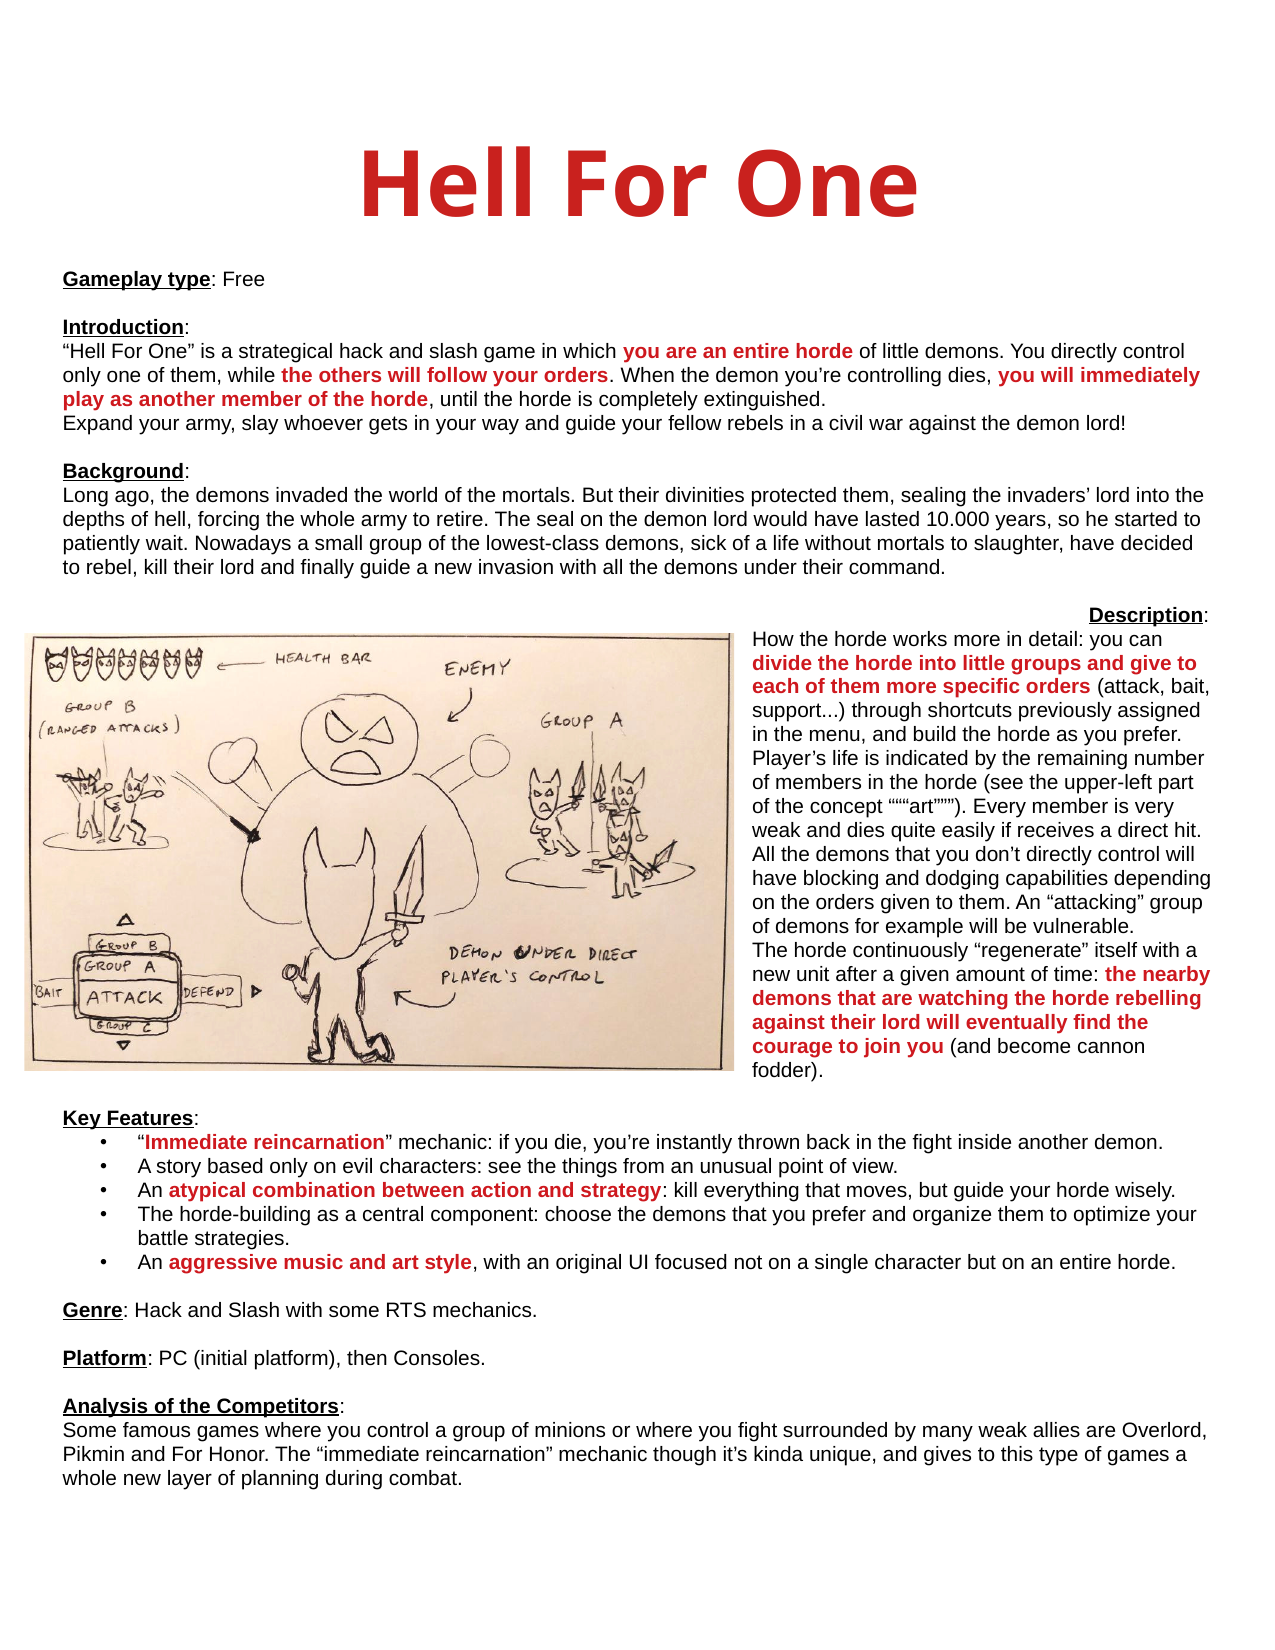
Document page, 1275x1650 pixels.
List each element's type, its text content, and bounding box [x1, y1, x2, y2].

list The horde-building as a central component: choose the demons that you prefer and organize them to optimize your battle strategies. [100, 1202, 1214, 1250]
text Introduction: [62, 315, 1214, 339]
picture [24, 633, 735, 1071]
text Genre: Hack and Slash with some RTS mechanics. [62, 1298, 1214, 1322]
list An aggressive music and art style, with an original UI focused not on a single character but on an entire horde. [100, 1250, 1214, 1274]
text Gameplay type: Free [62, 267, 1214, 291]
text Platform: PC (initial platform), then Consoles. [62, 1346, 1214, 1369]
text Some famous games where you control a group of minions or where you fight surrounded by many weak allies are Overlord, Pikmin and For Honor. The “immediate reincarnation” mechanic though it’s kinda unique, and gives to this type of games a whole new layer of planning during combat. [62, 1417, 1214, 1489]
text Expand your army, slay whoever gets in your way and guide your fellow rebels in a civil war against the demon lord! [62, 411, 1214, 435]
text “Hell For One” is a strategical hack and slash game in which you are an entire horde of little demons. You directly control only one of them, while the others will follow your orders. When the demon you’re controlling dies, you will immediately play as another member of the horde, until the horde is completely extinguished. [62, 339, 1214, 411]
list A story based only on evil characters: see the things from an unusual point of view. [100, 1153, 1214, 1178]
list “Immediate reincarnation” mechanic: if you die, you’re instantly thrown back in the fight inside another demon. [100, 1129, 1214, 1153]
text Long ago, the demons invaded the world of the mortals. But their divinities protected them, sealing the invaders’ lord into the depths of hell, forcing the whole army to retire. The seal on the demon lord would have lasted 10.000 years, so he started to patiently wait. Nowadays a small group of the lowest-class demons, sick of a life without mortals to slaughter, have decided to rebel, kill their lord and finally guide a new invasion with all the demons under their command. [62, 483, 1214, 578]
text Description: [62, 602, 1214, 626]
list An atypical combination between action and strategy: kill everything that moves, but guide your horde wisely. [100, 1178, 1214, 1202]
text Background: [62, 459, 1214, 483]
text Key Features: [62, 1106, 1214, 1129]
text How the horde works more in detail: you can divide the horde into little groups and give to each of them more specific orders (attack, bait, support...) through shortcuts previously assigned in the menu, and build the horde as you prefer. [24, 626, 1214, 1088]
text Analysis of the Competitors: [62, 1393, 1214, 1417]
text Hell For One [62, 118, 1214, 243]
text The horde continuously “regenerate” itself with a new unit after a given amount of time: the nearby demons that are watching the horde rebelling against their lord will eventually find the courage to join you (and become cannon fodder). [752, 938, 1214, 1082]
text Player’s life is indicated by the remaining number of members in the horde (see the upper-left part of the concept “““art”””). Every member is very weak and dies quite easily if receives a direct hit. All the demons that you don’t directly control will have blocking and dodging capabilities depending on the orders given to them. An “attacking” group of demons for example will be vulnerable. [752, 746, 1214, 938]
